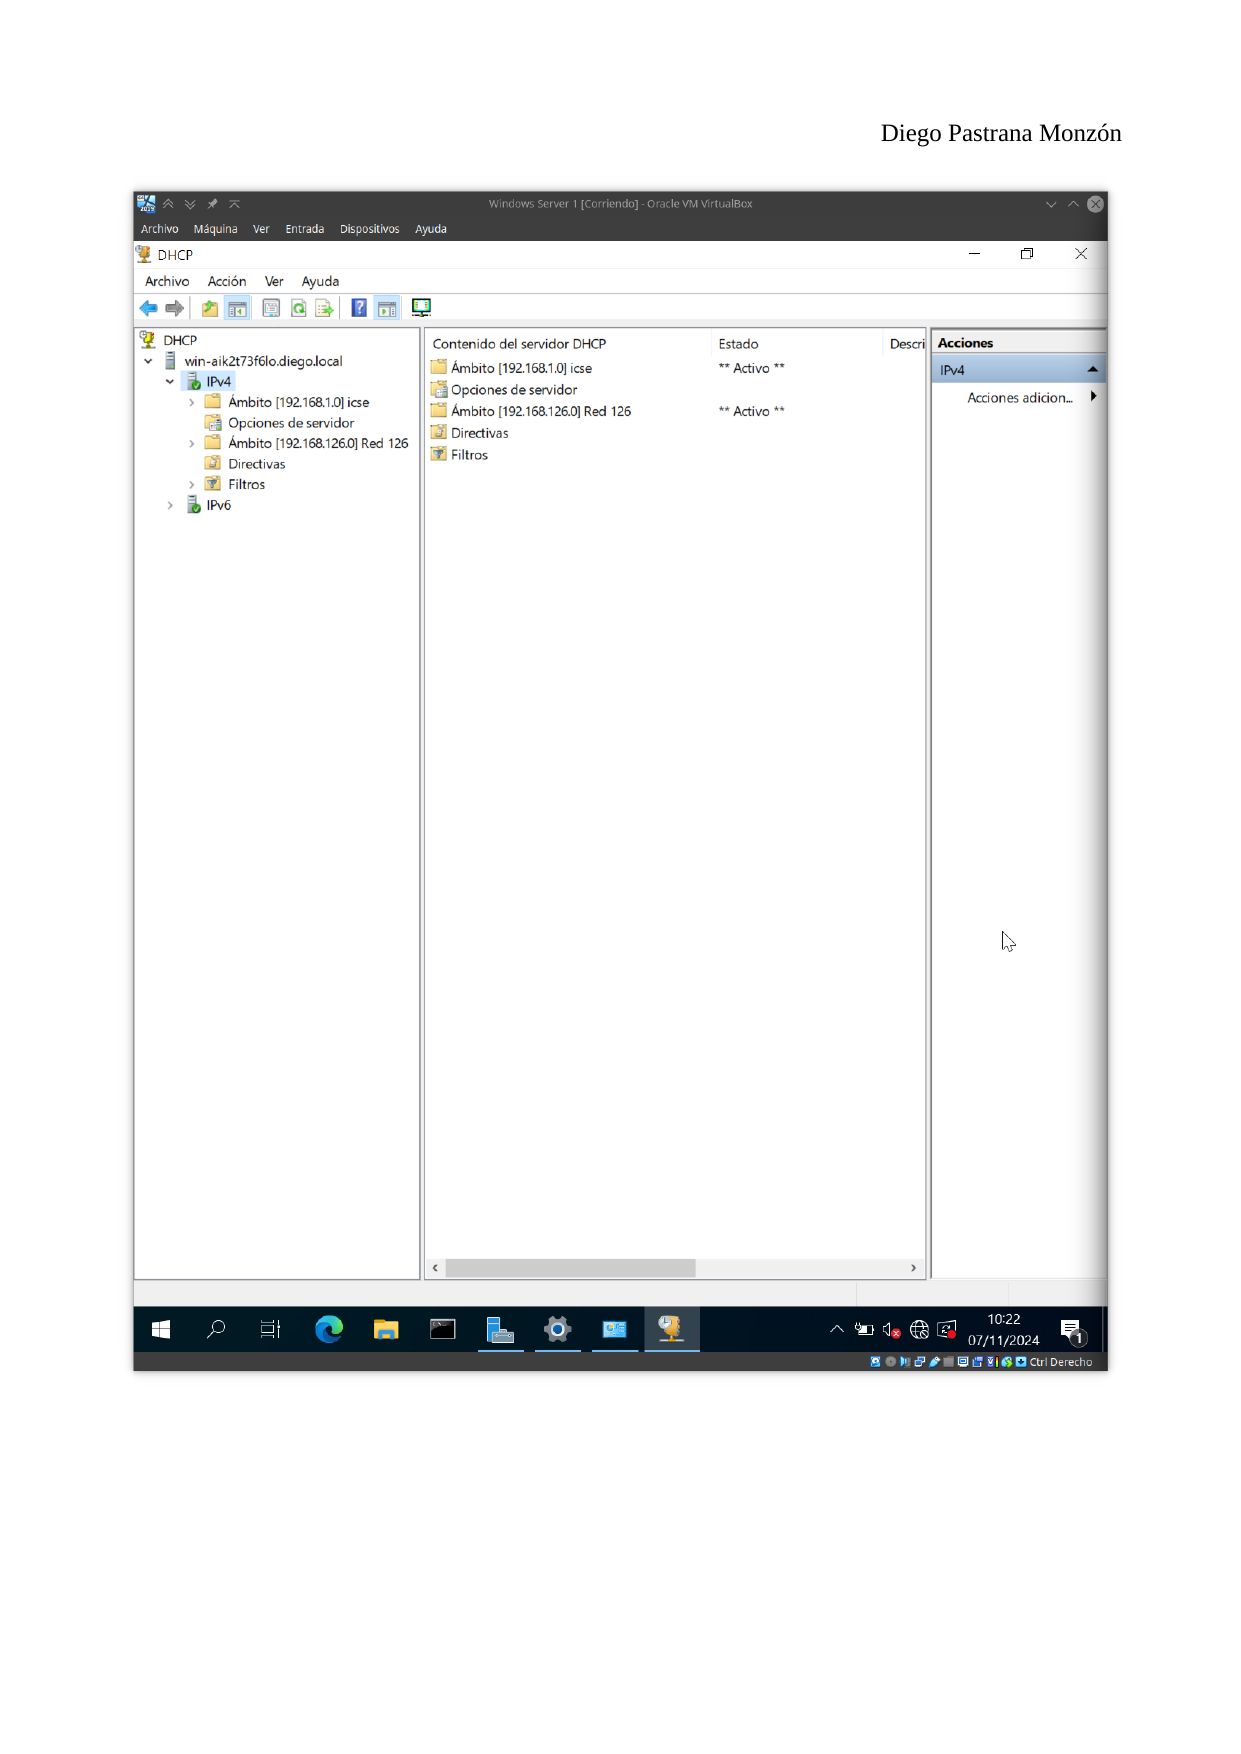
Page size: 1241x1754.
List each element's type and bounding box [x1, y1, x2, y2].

picture [118, 176, 1123, 1386]
